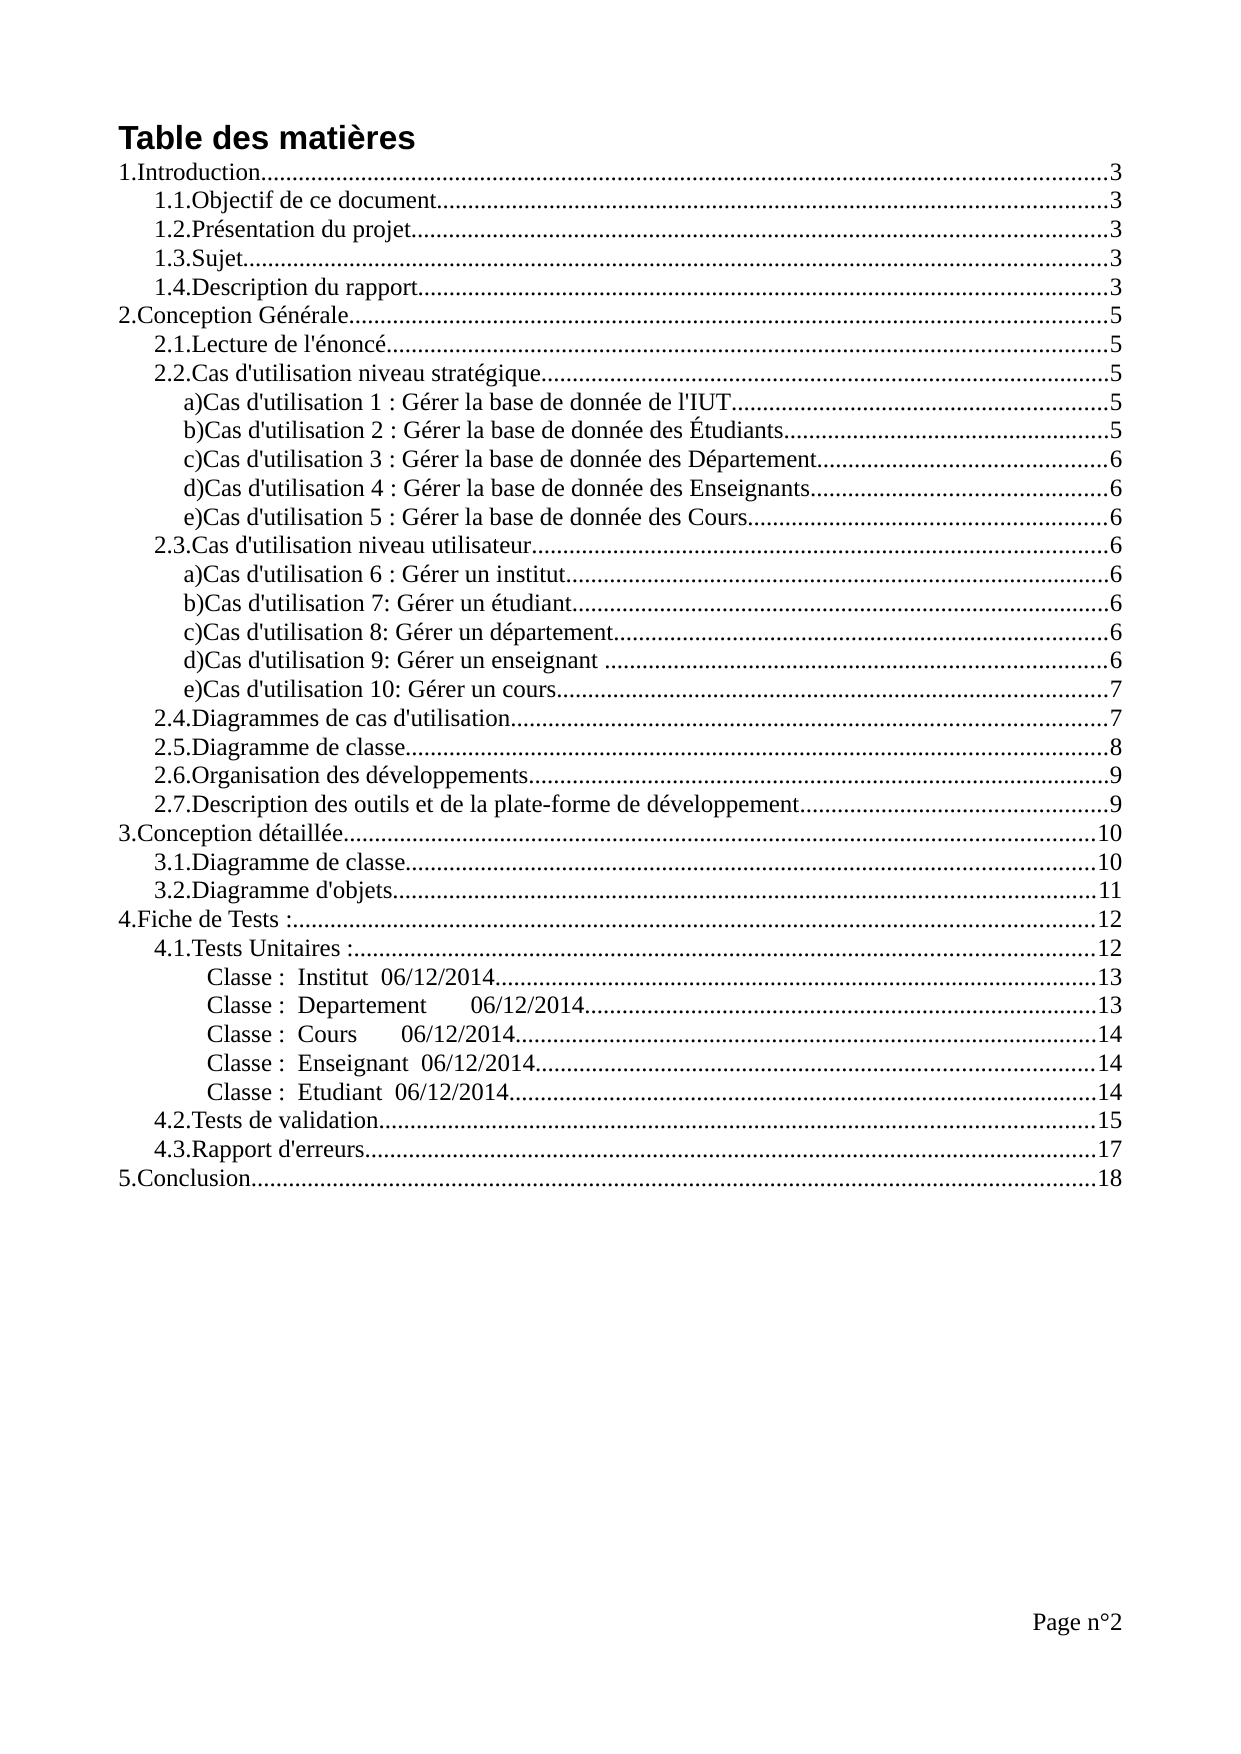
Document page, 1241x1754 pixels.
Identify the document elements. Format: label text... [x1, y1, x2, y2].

text d)Cas d'utilisation 9: Gérer un enseignant 6 [177, 645, 1122, 674]
text 5.Conclusion 18 [118, 1163, 1122, 1192]
text 2.3.Cas d'utilisation niveau utilisateur 6 [148, 530, 1122, 559]
text Classe : Departement 06/12/2014 13 [207, 990, 1122, 1019]
text d)Cas d'utilisation 4 : Gérer la base de donnée des Enseignants 6 [177, 473, 1122, 502]
text 4.Fiche de Tests : 12 [118, 904, 1122, 933]
text a)Cas d'utilisation 6 : Gérer un institut 6 [177, 559, 1122, 588]
text 2.6.Organisation des développements 9 [148, 760, 1122, 789]
text 3.2.Diagramme d'objets 11 [148, 875, 1122, 904]
text 2.1.Lecture de l'énoncé 5 [148, 329, 1122, 358]
text 2.7.Description des outils et de la plate-forme de développement 9 [148, 789, 1122, 818]
text 3.Conception détaillée 10 [118, 818, 1122, 847]
text 3.1.Diagramme de classe 10 [148, 847, 1122, 875]
text Classe : Cours 06/12/2014 14 [207, 1019, 1122, 1048]
text 1.2.Présentation du projet 3 [148, 214, 1122, 243]
text e)Cas d'utilisation 10: Gérer un cours 7 [177, 674, 1122, 703]
text 1.1.Objectif de ce document 3 [148, 185, 1122, 214]
text c)Cas d'utilisation 8: Gérer un département 6 [177, 617, 1122, 645]
text a)Cas d'utilisation 1 : Gérer la base de donnée de l'IUT 5 [177, 387, 1122, 415]
text 2.4.Diagrammes de cas d'utilisation 7 [148, 703, 1122, 732]
text 2.Conception Générale 5 [118, 300, 1122, 329]
text 2.5.Diagramme de classe 8 [148, 732, 1122, 760]
text b)Cas d'utilisation 2 : Gérer la base de donnée des Étudiants 5 [177, 415, 1122, 444]
text e)Cas d'utilisation 5 : Gérer la base de donnée des Cours 6 [177, 502, 1122, 530]
text 1.Introduction 3 [118, 157, 1122, 185]
text c)Cas d'utilisation 3 : Gérer la base de donnée des Département 6 [177, 444, 1122, 473]
text Classe : Institut 06/12/2014 13 [207, 962, 1122, 990]
text 1.3.Sujet 3 [148, 243, 1122, 272]
text 4.2.Tests de validation 15 [148, 1105, 1122, 1134]
text Classe : Enseignant 06/12/2014 14 [207, 1048, 1122, 1077]
text 4.1.Tests Unitaires : 12 [148, 933, 1122, 962]
text 2.2.Cas d'utilisation niveau stratégique 5 [148, 358, 1122, 387]
text Classe : Etudiant 06/12/2014 14 [207, 1077, 1122, 1105]
text 4.3.Rapport d'erreurs 17 [148, 1134, 1122, 1163]
text b)Cas d'utilisation 7: Gérer un étudiant 6 [177, 588, 1122, 617]
subtitle Table des matières [118, 118, 1122, 157]
text 1.4.Description du rapport 3 [148, 272, 1122, 300]
